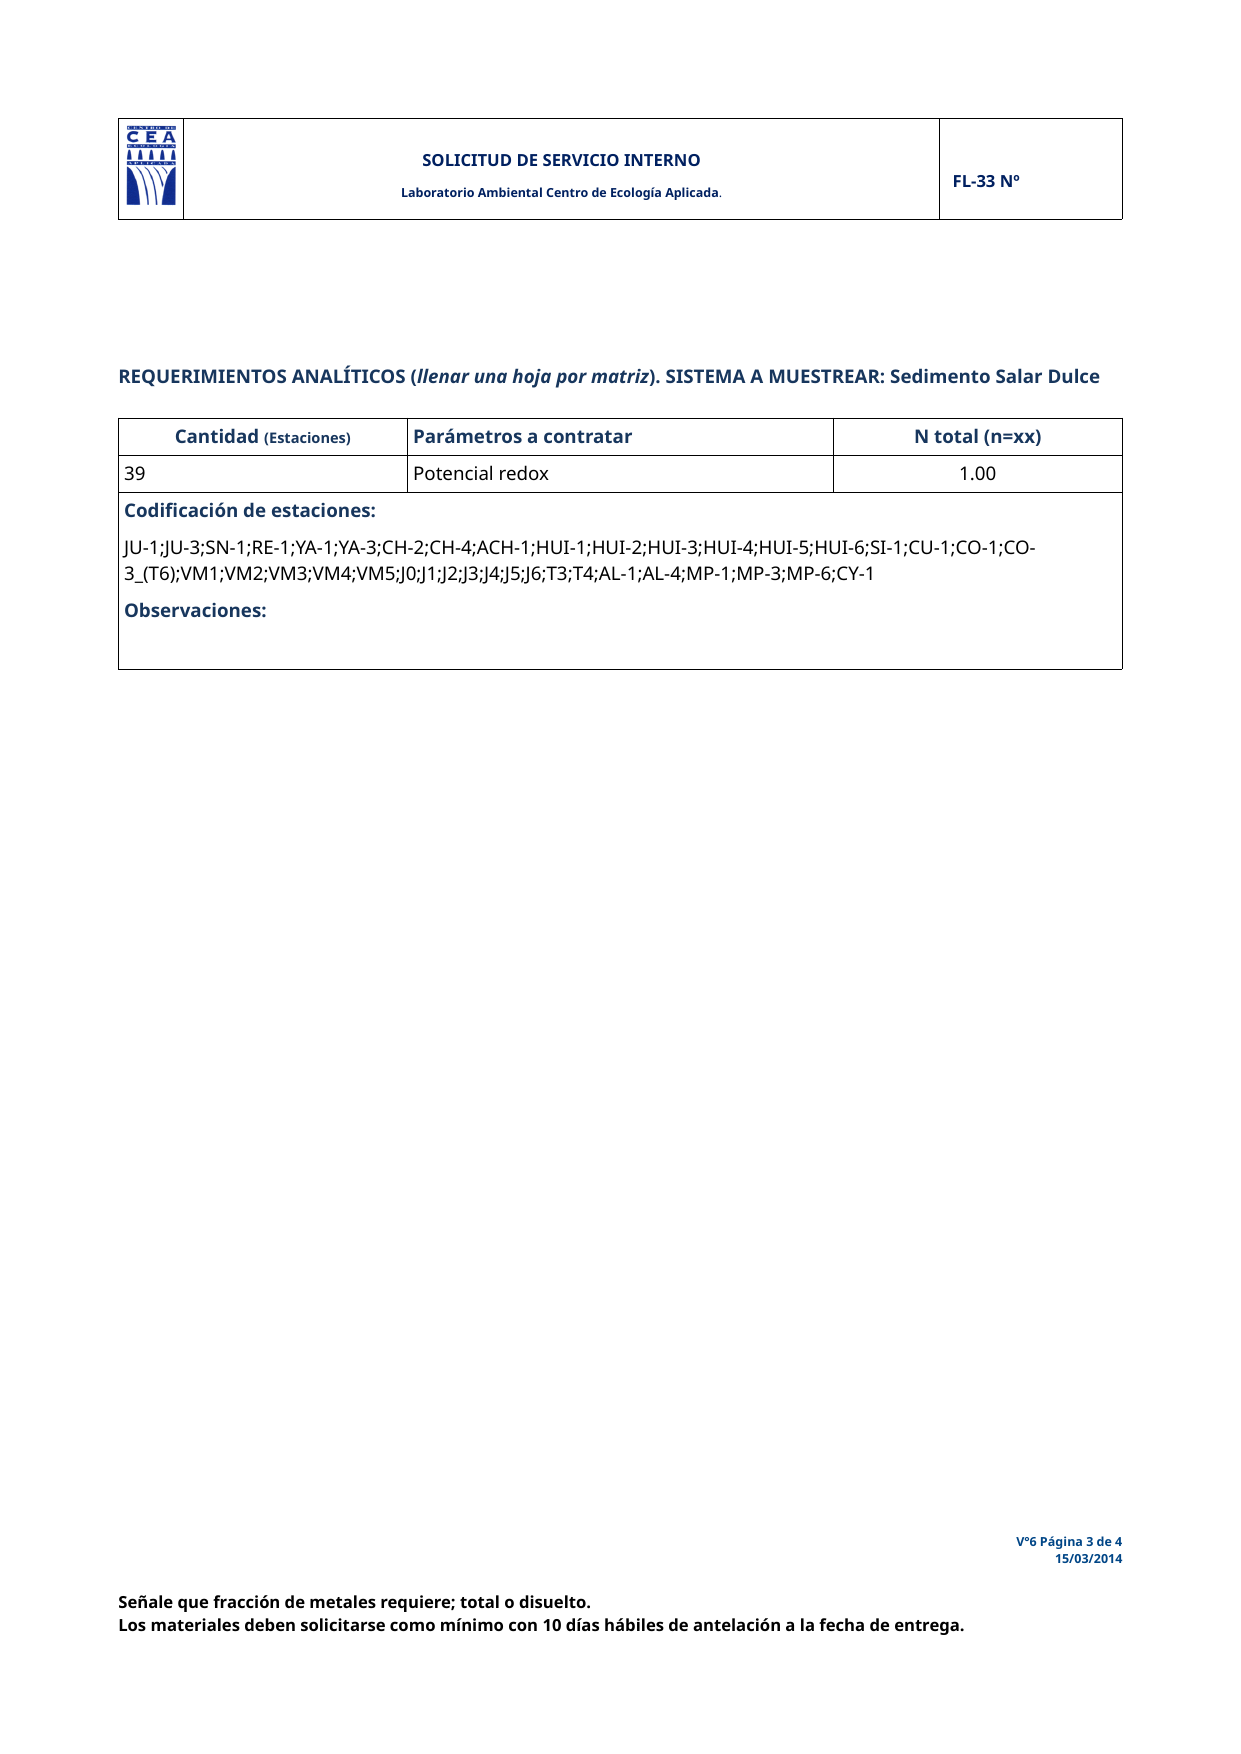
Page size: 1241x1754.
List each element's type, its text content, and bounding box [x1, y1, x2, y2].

table_header N total (n=xx) [834, 419, 1122, 455]
table_header Cantidad (Estaciones) [119, 419, 407, 455]
table_header Codificación de estaciones: [119, 493, 1122, 529]
text REQUERIMIENTOS ANALÍTICOS (llenar una hoja por matriz). SISTEMA A MUESTREAR: Sedimento Salar Dulce [118, 363, 1122, 389]
table_header Parámetros a contratar [408, 419, 833, 455]
table_cell JU-1;JU-3;SN-1;RE-1;YA-1;YA-3;CH-2;CH-4;ACH-1;HUI-1;HUI-2;HUI-3;HUI-4;HUI-5;HUI-6;SI-1;CU-1;CO-1;CO-3_(T6);VM1;VM2;VM3;VM4;VM5;J0;J1;J2;J3;J4;J5;J6;T3;T4;AL-1;AL-4;MP-1;MP-3;MP-6;CY-1 [119, 529, 1122, 591]
table_header Observaciones: [119, 591, 1122, 628]
picture [124, 123, 179, 207]
table_cell Potencial redox [408, 456, 833, 492]
table_cell [119, 629, 1122, 669]
table_cell 39 [119, 456, 407, 492]
table_cell 1.00 [834, 456, 1122, 492]
